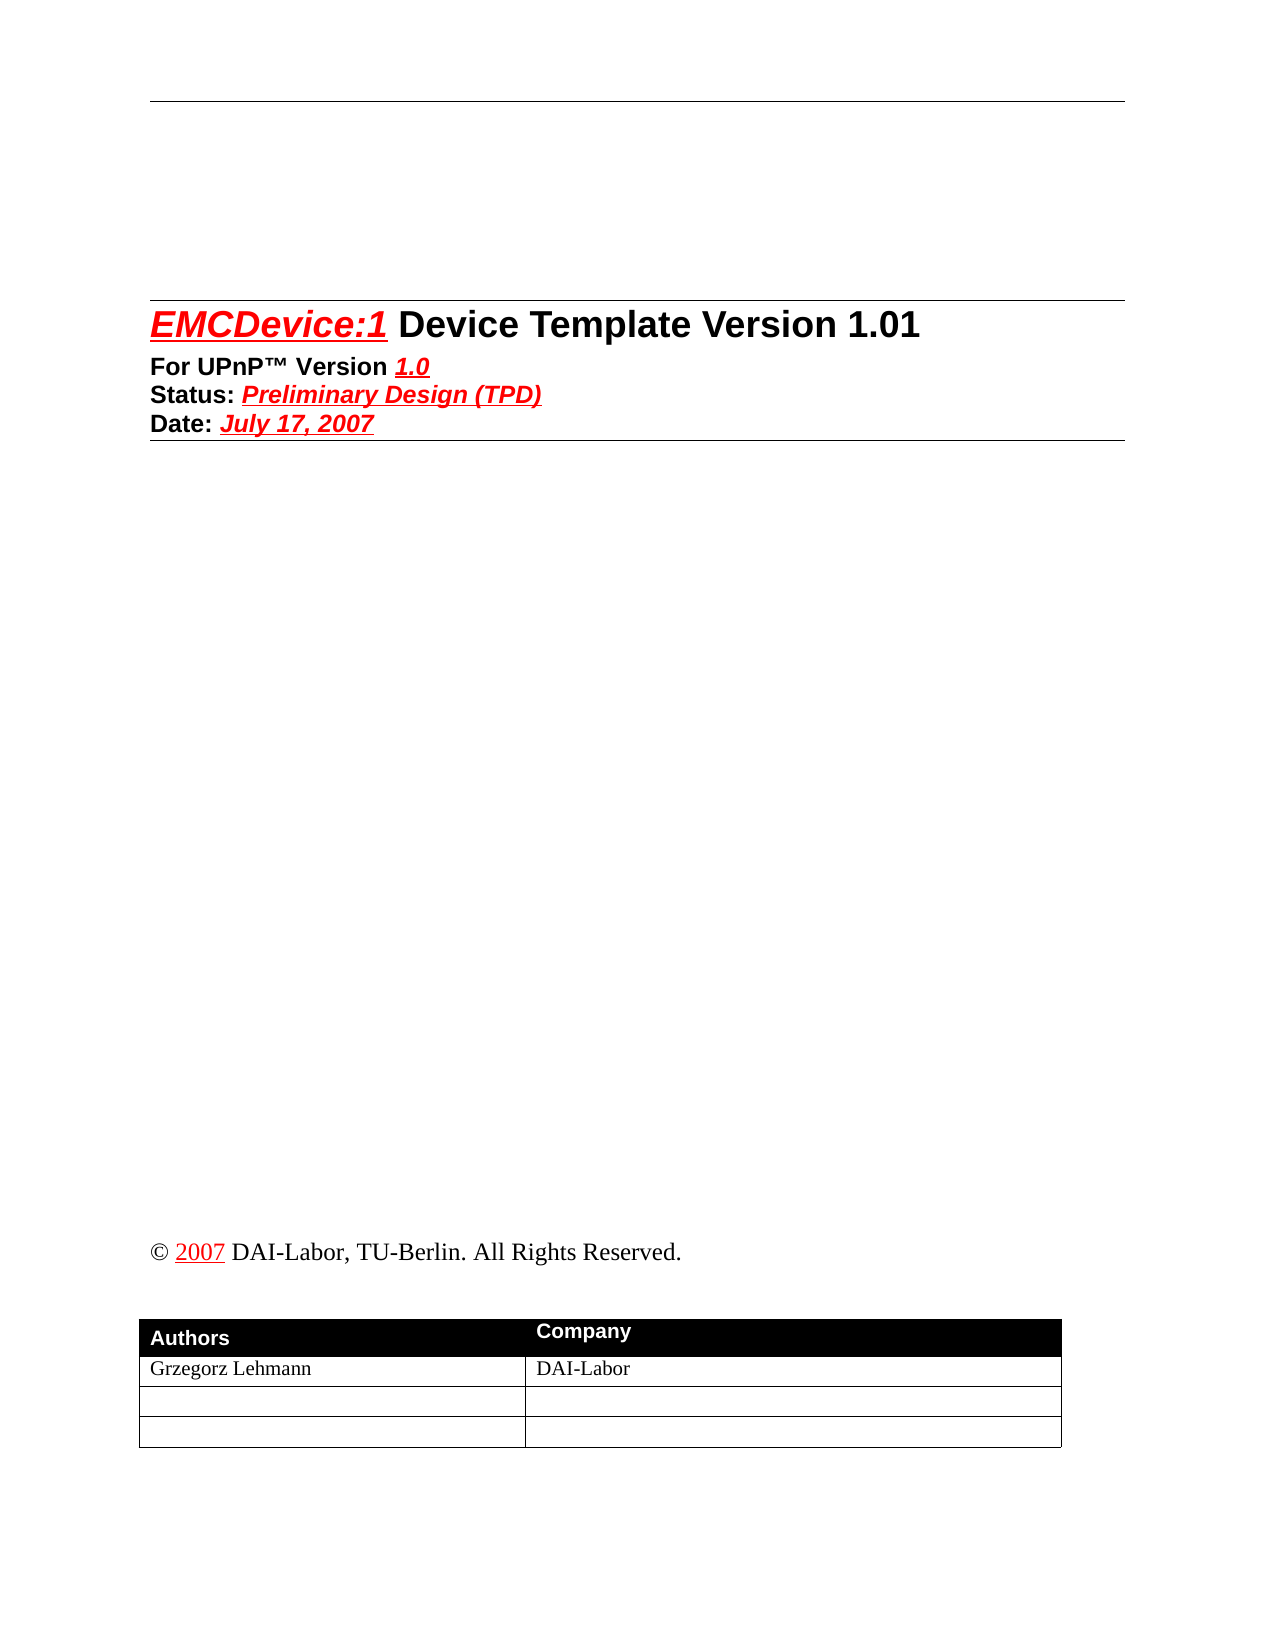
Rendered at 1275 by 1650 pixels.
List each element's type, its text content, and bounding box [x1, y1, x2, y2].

title EMCDevice:1 Device Template Version 1.01 [150, 301, 1125, 345]
text © 2007 DAI-Labor, TU-Berlin. All Rights Reserved. [150, 1237, 1125, 1266]
table_cell [526, 1417, 1061, 1447]
text Status: Preliminary Design (TPD) [150, 380, 1125, 409]
table_cell Grzegorz Lehmann [140, 1357, 525, 1386]
table_cell [140, 1417, 525, 1447]
table_header Company [526, 1320, 1061, 1356]
text Date: July 17, 2007 [150, 409, 1125, 440]
table_cell [140, 1387, 525, 1416]
table_cell [526, 1387, 1061, 1416]
subtitle For UPnP™ Version 1.0 [150, 352, 1125, 380]
table_header Authors [140, 1320, 525, 1356]
table_cell DAI-Labor [526, 1357, 1061, 1386]
